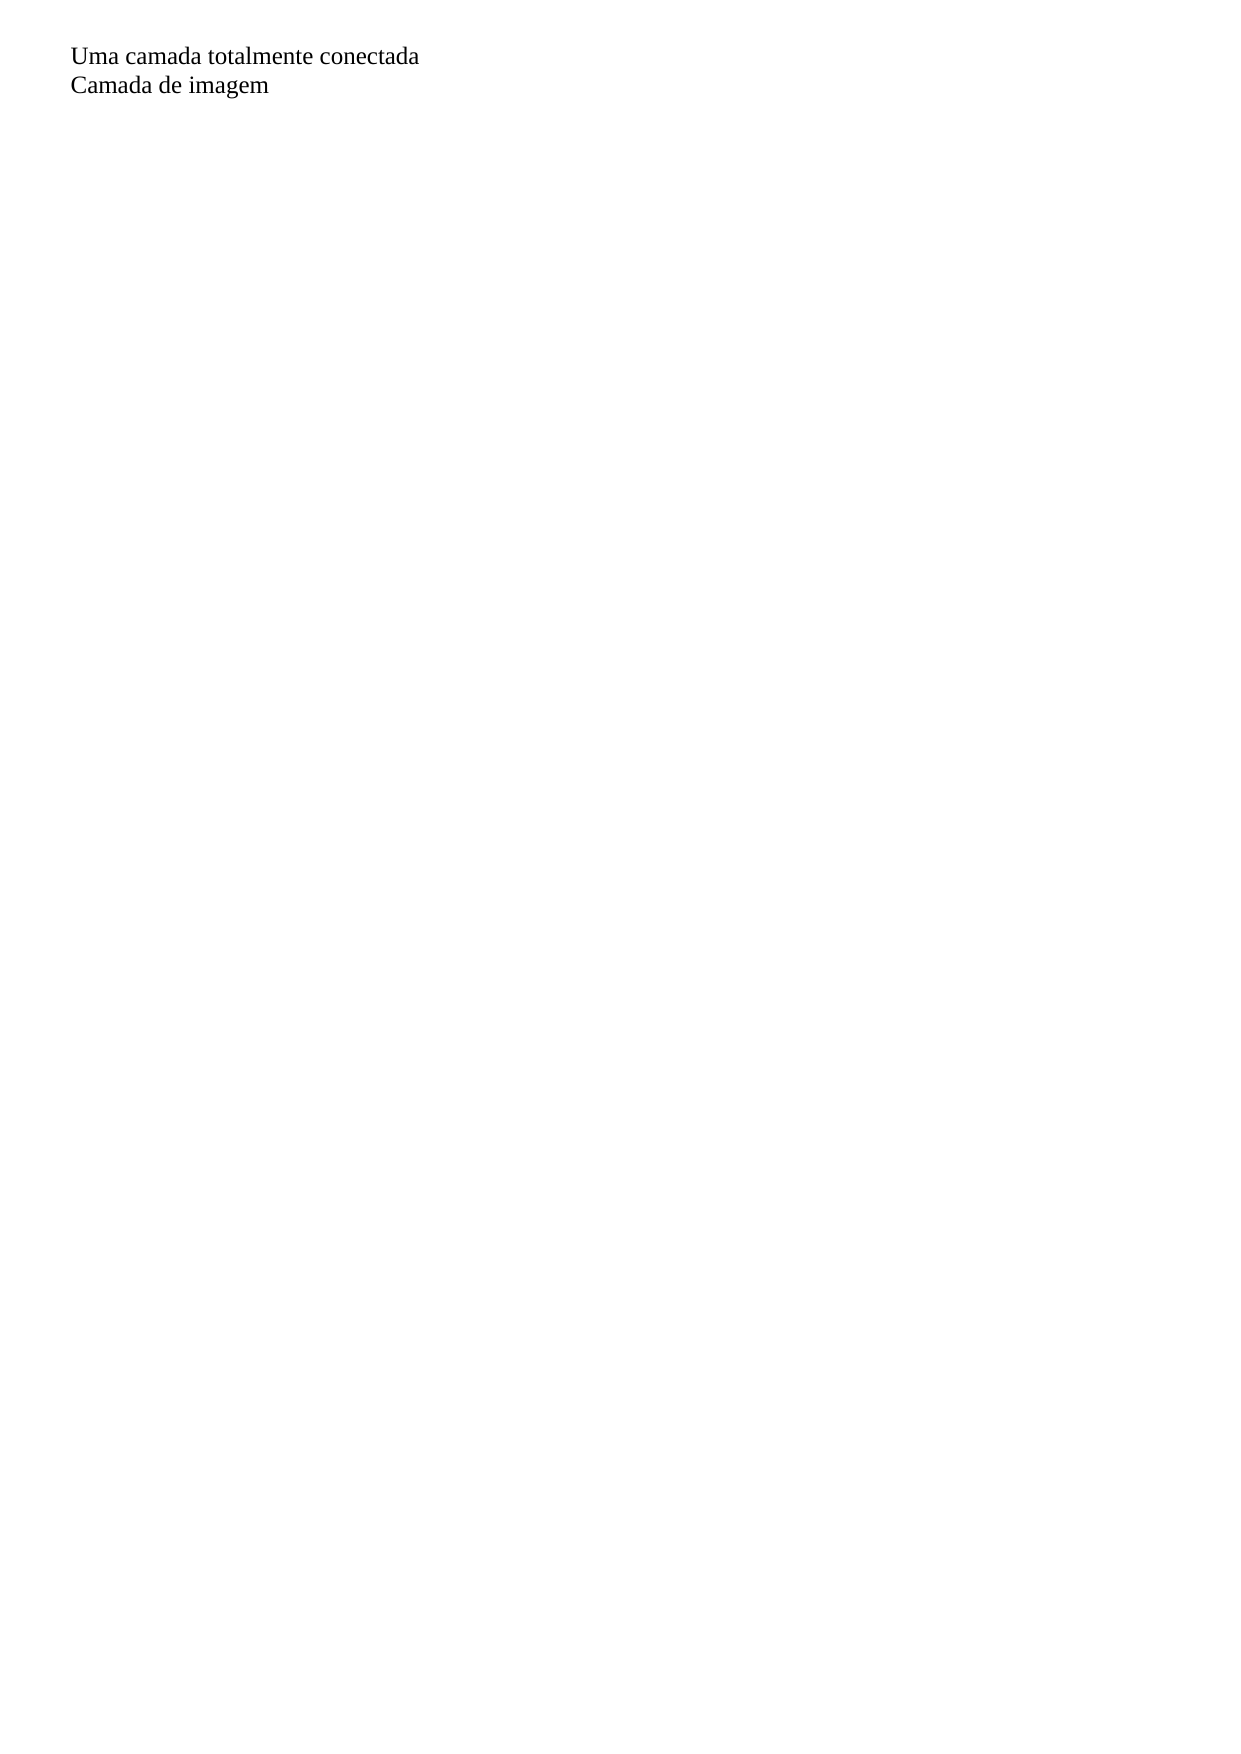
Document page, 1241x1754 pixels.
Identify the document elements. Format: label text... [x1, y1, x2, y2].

text Camada de imagem [70, 70, 1199, 98]
text Uma camada totalmente conectada [70, 41, 1199, 70]
